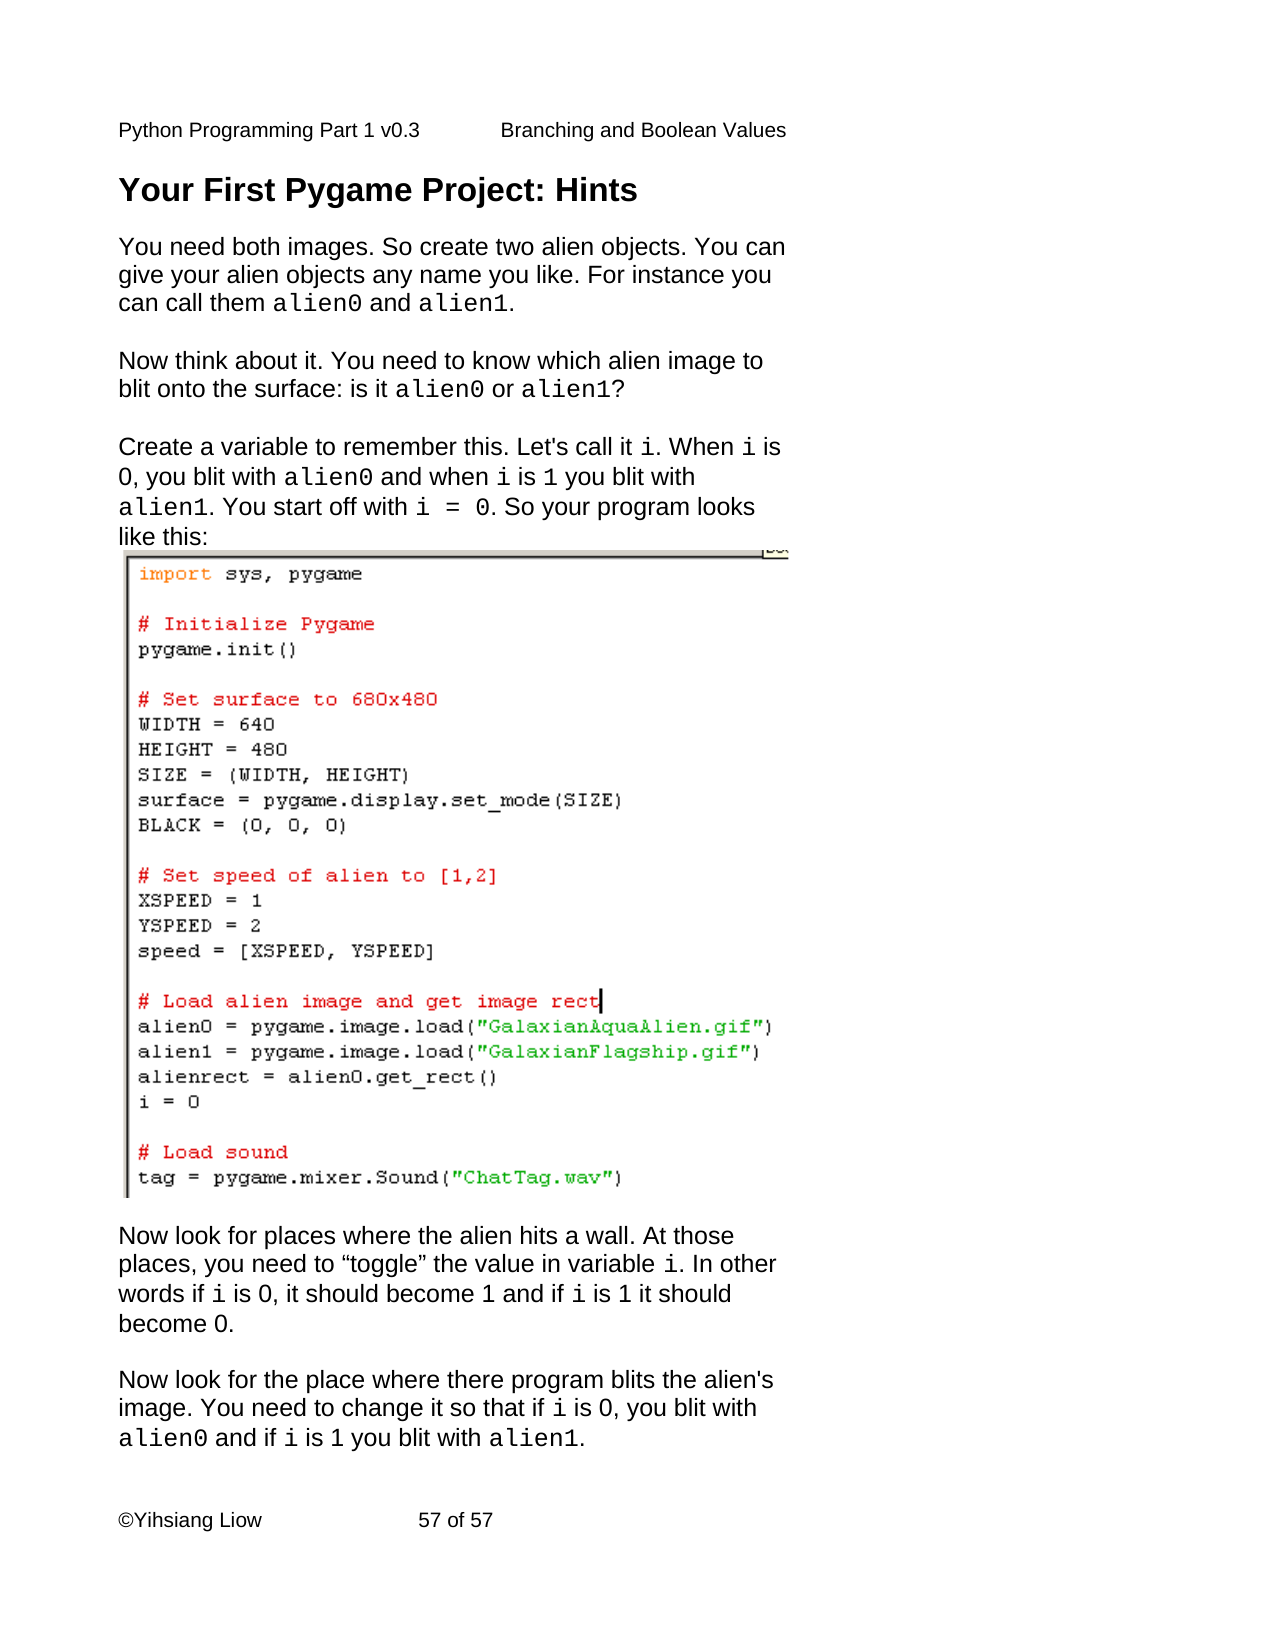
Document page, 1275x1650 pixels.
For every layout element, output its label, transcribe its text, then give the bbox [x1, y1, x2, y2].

text Now think about it. You need to know which alien image to blit onto the surface: is it alien0 or alien1? [118, 346, 793, 404]
text Create a variable to remember this. Let's call it i. When i is 0, you blit with alien0 and when i is 1 you blit with alien1. You start off with i = 0. So your program looks like this: [118, 432, 793, 551]
text Now look for places where the alien hits a wall. At those places, you need to “toggle” the value in variable i. In other words if i is 0, it should become 1 and if i is 1 it should become 0. [118, 1222, 793, 1338]
text Now look for the place where there program blits the alien's image. You need to change it so that if i is 0, you blit with alien0 and if i is 1 you blit with alien1. [118, 1366, 793, 1454]
text Your First Pygame Project: Hints [118, 171, 793, 208]
text You need both images. So create two alien objects. You can give your alien objects any name you like. For instance you can call them alien0 and alien1. [118, 233, 793, 318]
